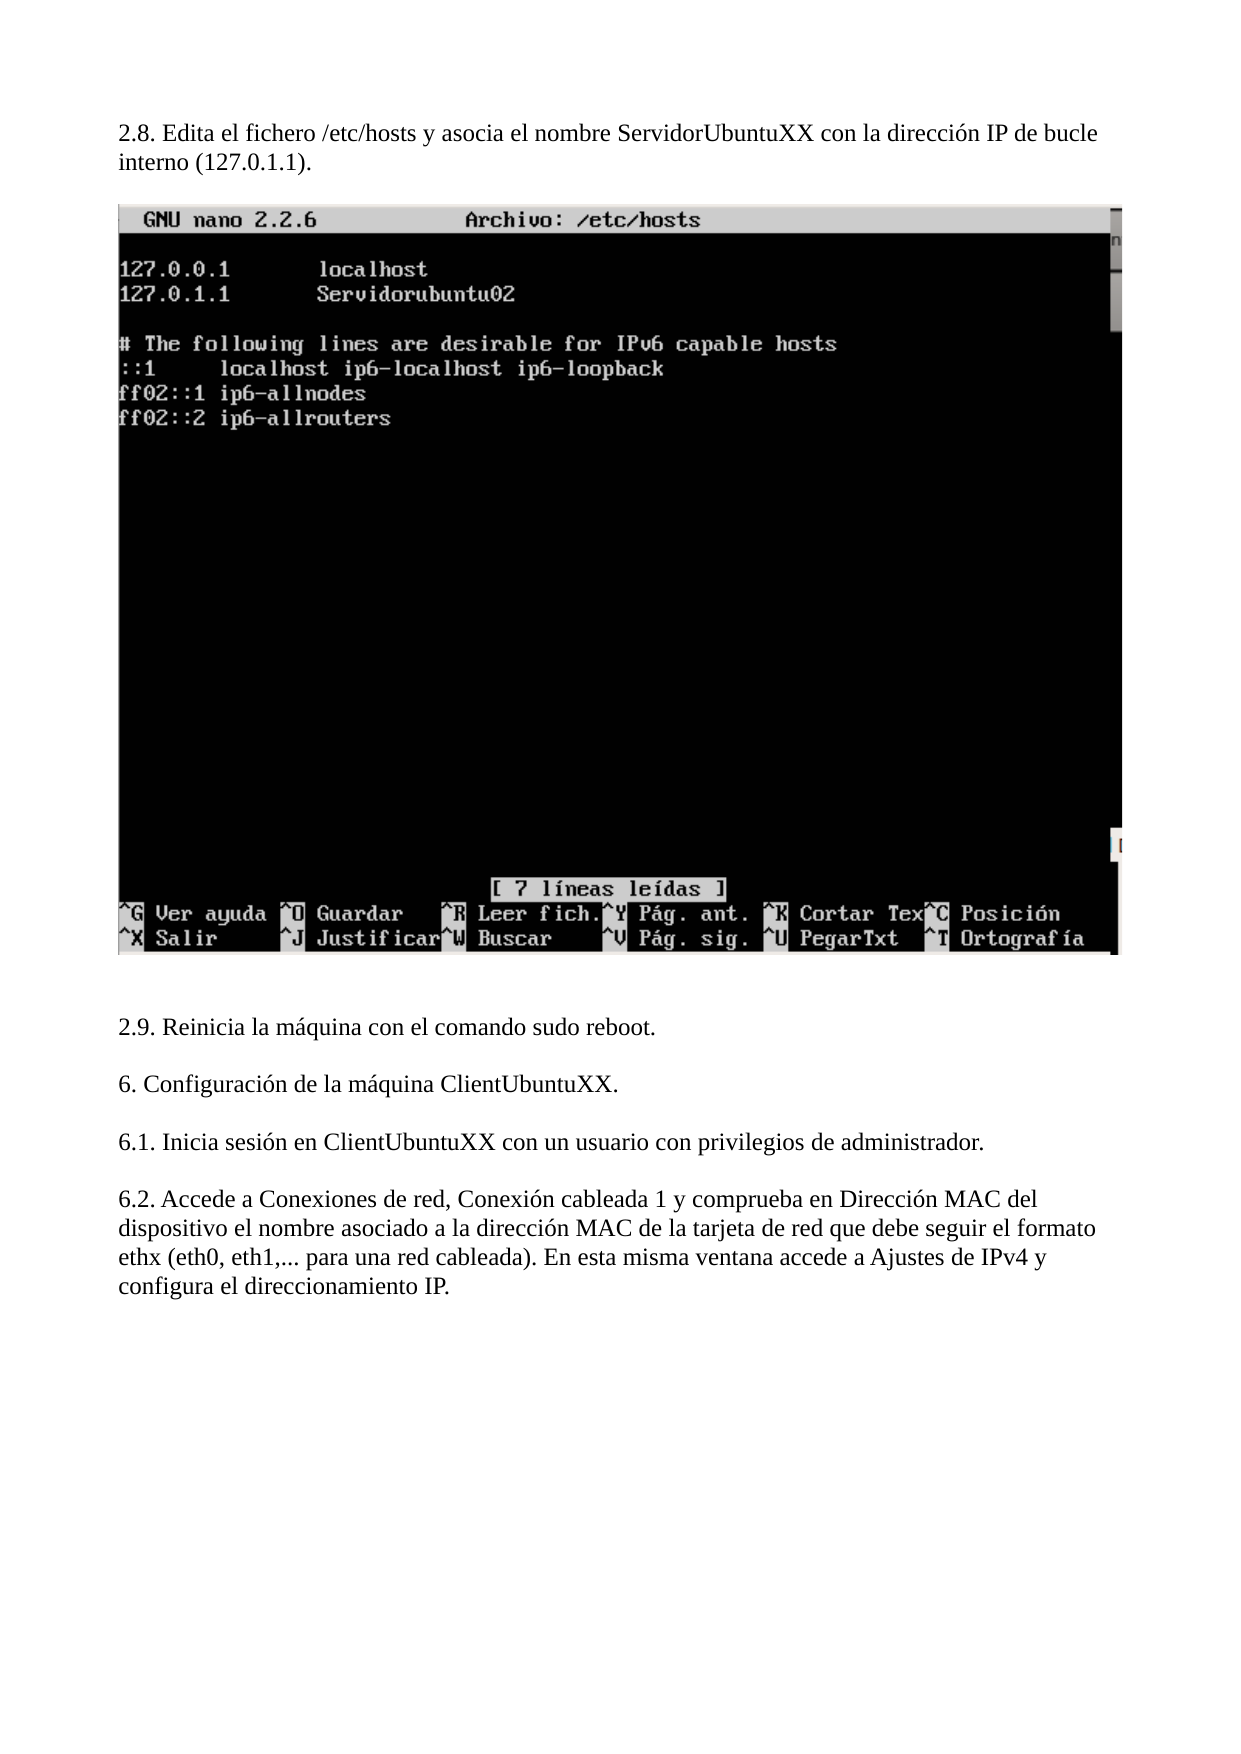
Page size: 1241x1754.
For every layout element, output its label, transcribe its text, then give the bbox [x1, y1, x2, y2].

picture [118, 204, 1123, 955]
text 2.8. Edita el fichero /etc/hosts y asocia el nombre ServidorUbuntuXX con la dirección IP de bucle interno (127.0.1.1). [118, 118, 1122, 176]
text 6.1. Inicia sesión en ClientUbuntuXX con un usuario con privilegios de administrador. [118, 1127, 1122, 1156]
text 2.9. Reinicia la máquina con el comando sudo reboot. [118, 1012, 1122, 1041]
text 6.2. Accede a Conexiones de red, Conexión cableada 1 y comprueba en Dirección MAC del dispositivo el nombre asociado a la dirección MAC de la tarjeta de red que debe seguir el formato ethx (eth0, eth1,... para una red cableada). En esta misma ventana accede a Ajustes de IPv4 y configura el direccionamiento IP. [118, 1184, 1122, 1299]
text 6. Configuración de la máquina ClientUbuntuXX. [118, 1069, 1122, 1098]
